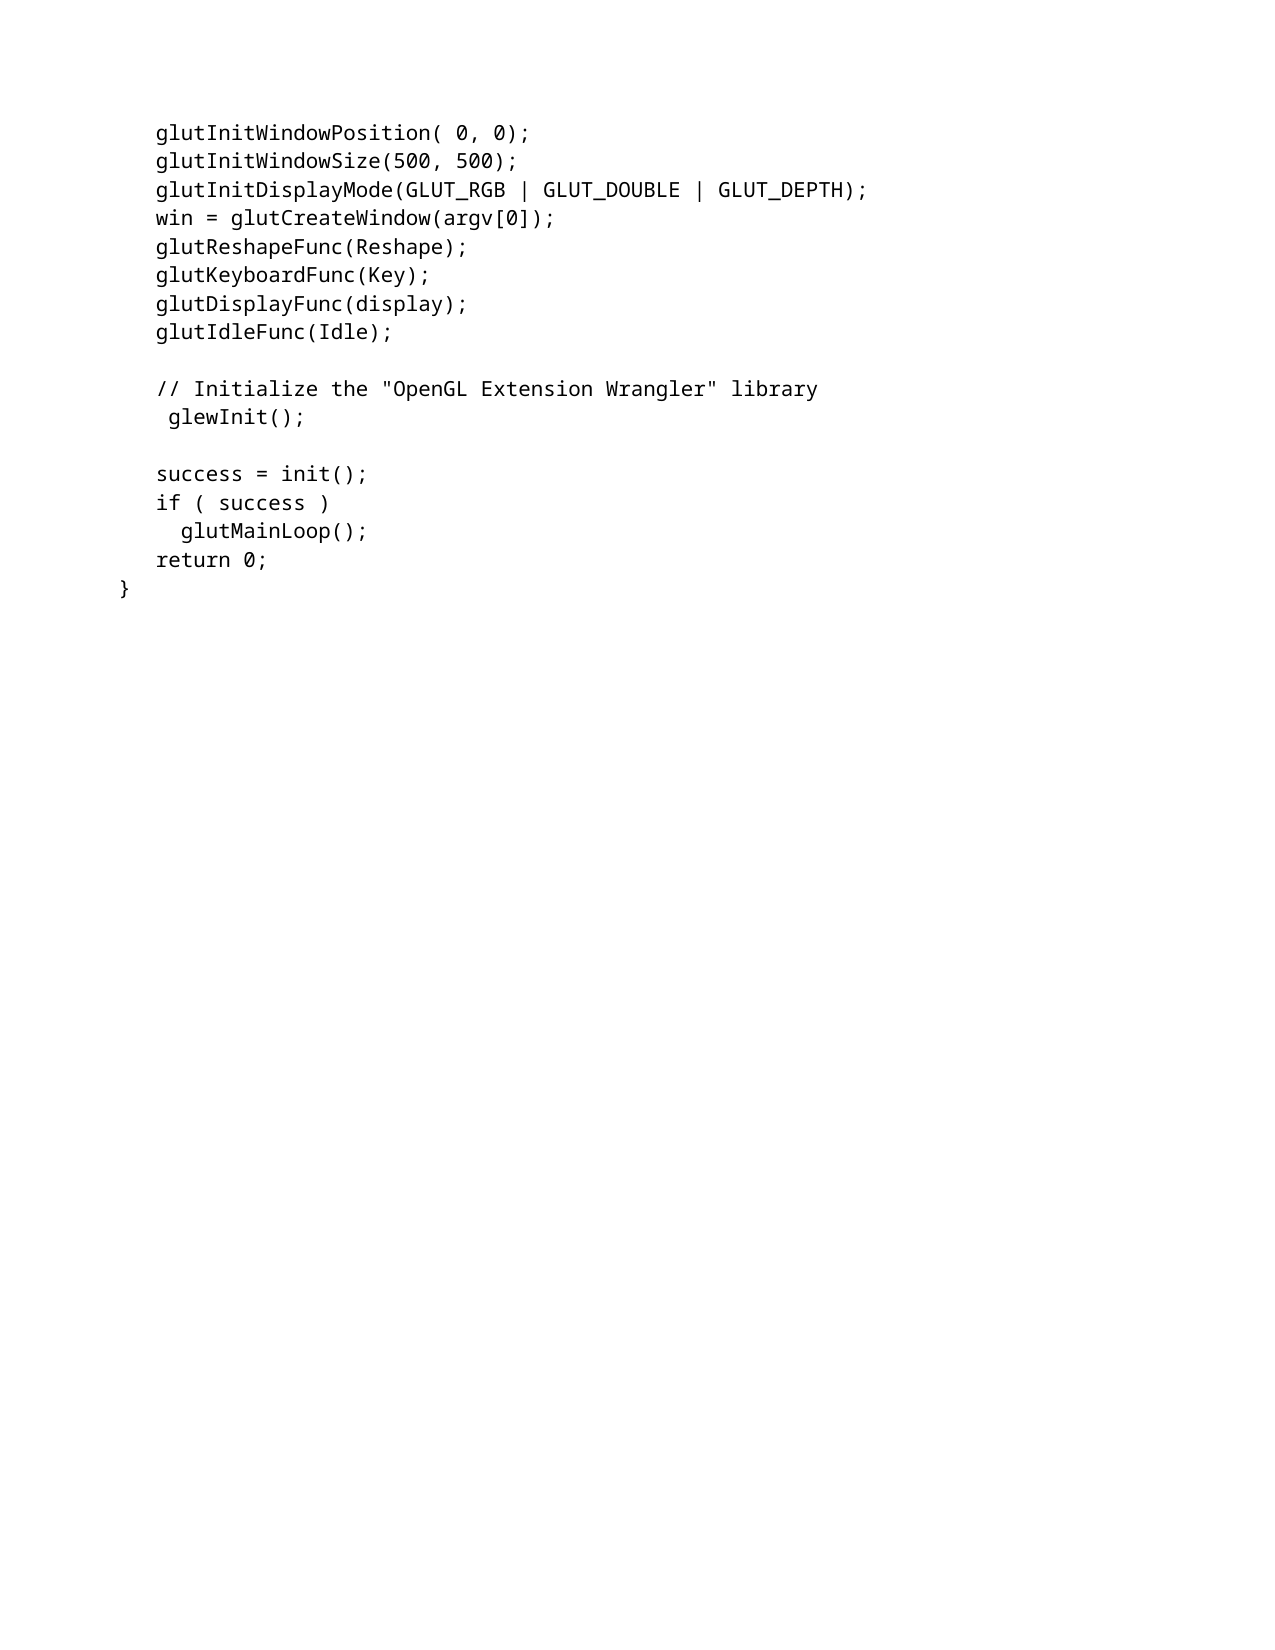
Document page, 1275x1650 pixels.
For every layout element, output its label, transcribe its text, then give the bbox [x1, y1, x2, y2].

text success = init(); [118, 459, 1157, 488]
text glutInitWindowPosition( 0, 0); [118, 118, 1157, 147]
text } [118, 573, 1157, 602]
text glutInitWindowSize(500, 500); [118, 147, 1157, 175]
text glutMainLoop(); [118, 516, 1157, 545]
text glutReshapeFunc(Reshape); [118, 232, 1157, 260]
text glutInitDisplayMode(GLUT_RGB | GLUT_DOUBLE | GLUT_DEPTH); [118, 175, 1157, 203]
text // Initialize the "OpenGL Extension Wrangler" library [118, 374, 1157, 402]
text glewInit(); [118, 402, 1157, 431]
text if ( success ) [118, 488, 1157, 516]
text return 0; [118, 545, 1157, 573]
text glutDisplayFunc(display); [118, 289, 1157, 317]
text glutKeyboardFunc(Key); [118, 260, 1157, 289]
text win = glutCreateWindow(argv[0]); [118, 203, 1157, 232]
text glutIdleFunc(Idle); [118, 317, 1157, 346]
